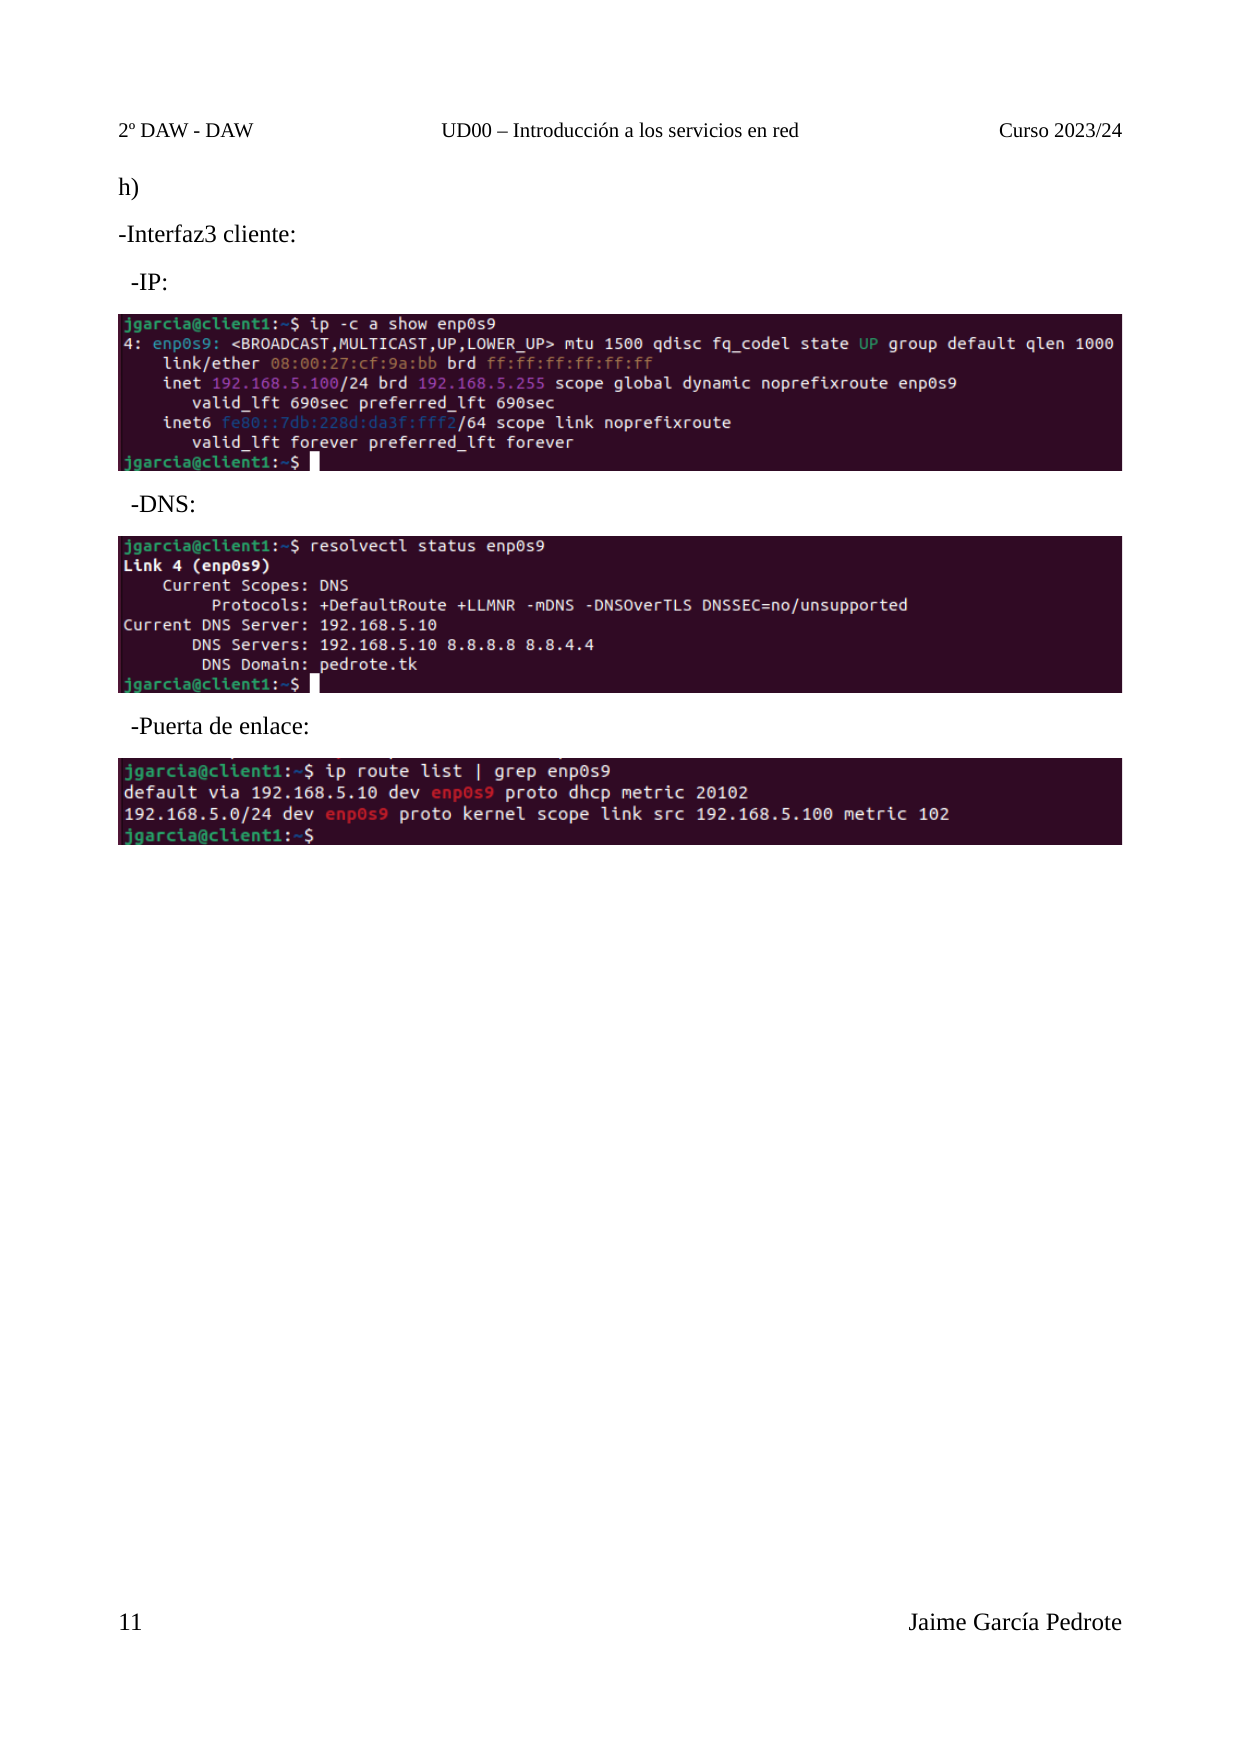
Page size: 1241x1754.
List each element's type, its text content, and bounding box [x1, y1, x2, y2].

text -Interfaz3 cliente: [118, 219, 1122, 248]
picture [118, 758, 1123, 845]
text -Puerta de enlace: [118, 711, 1122, 740]
picture [118, 314, 1123, 471]
text h) [118, 172, 1122, 200]
text -DNS: [118, 489, 1122, 518]
text -IP: [118, 267, 1122, 296]
picture [118, 536, 1123, 693]
